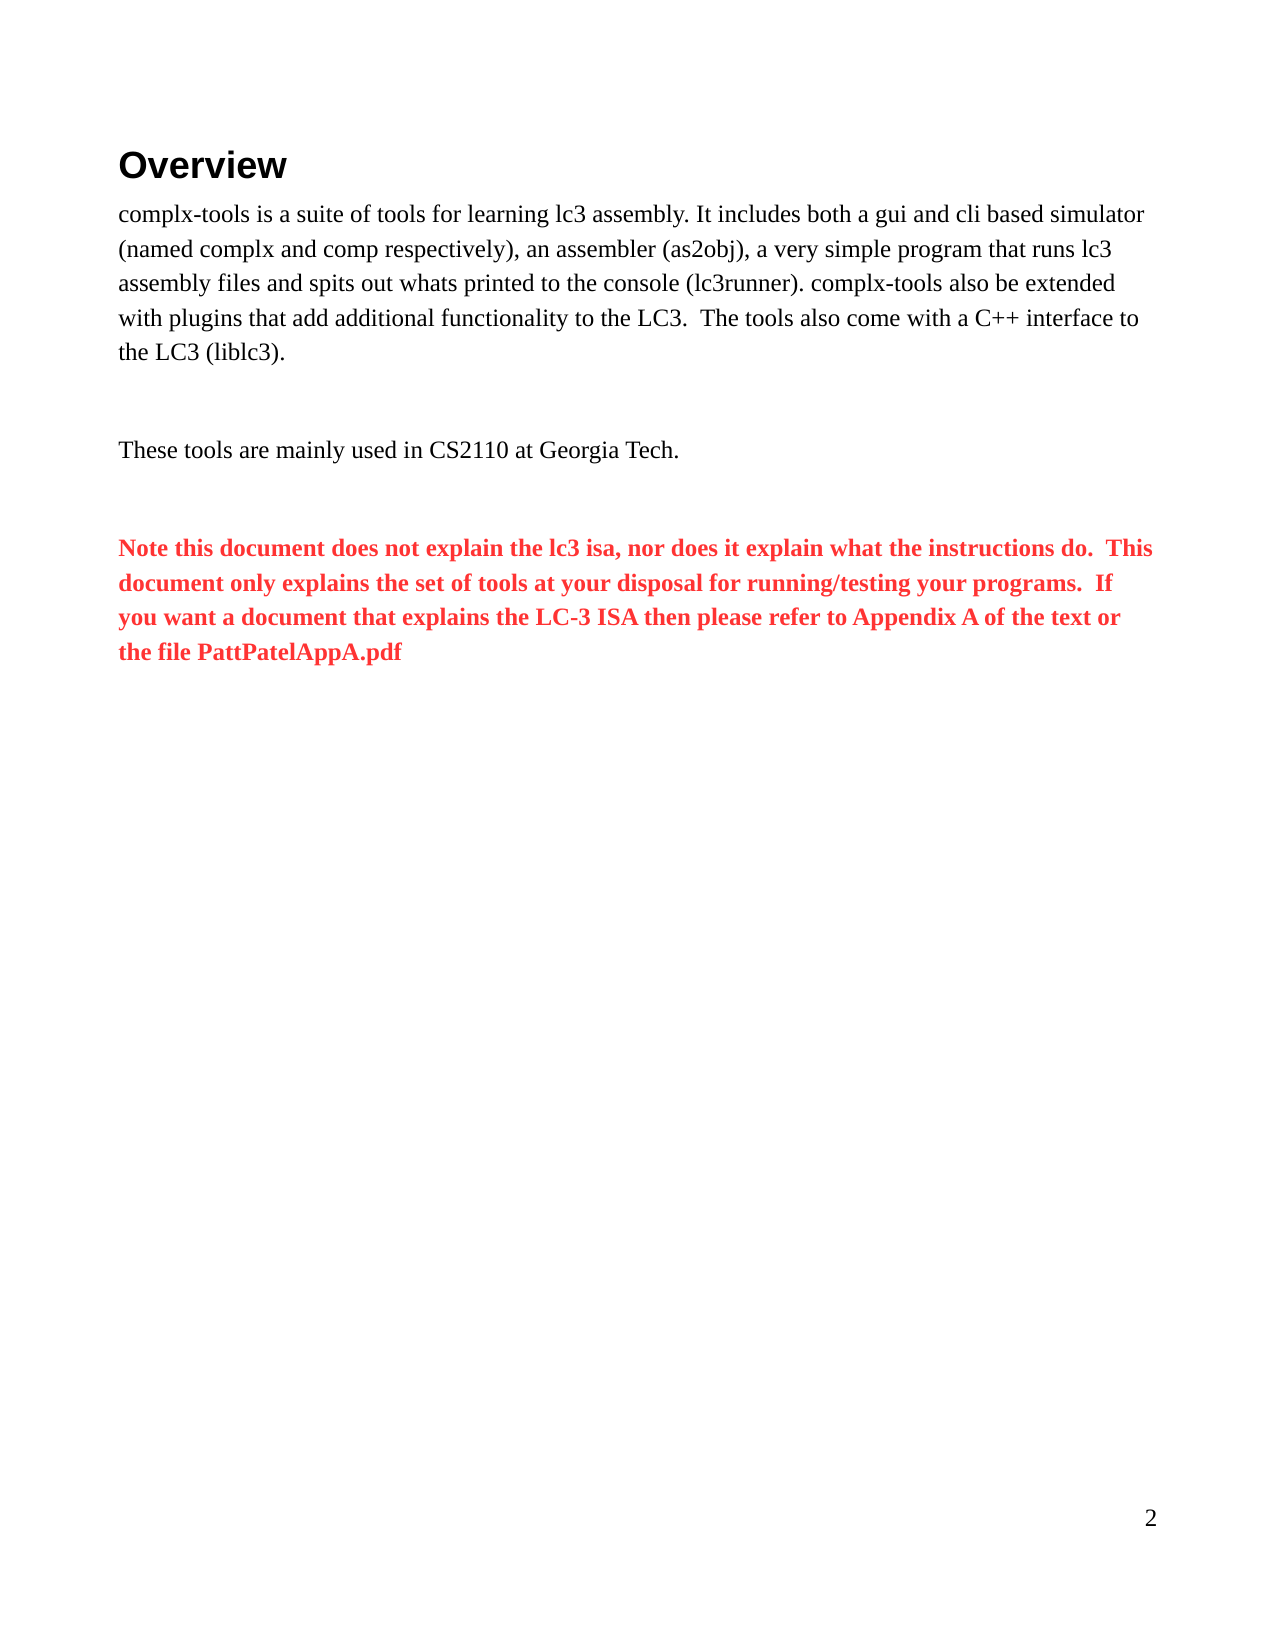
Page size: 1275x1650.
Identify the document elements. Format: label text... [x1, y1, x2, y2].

subtitle Overview [118, 143, 1157, 187]
text complx-tools is a suite of tools for learning lc3 assembly. It includes both a gui and cli based simulator (named complx and comp respectively), an assembler (as2obj), a very simple program that runs lc3 assembly files and spits out whats printed to the console (lc3runner). complx-tools also be extended with plugins that add additional functionality to the LC3. The tools also come with a C++ interface to the LC3 (liblc3). [118, 199, 1157, 366]
text These tools are mainly used in CS2110 at Georgia Tech. [118, 435, 1157, 464]
text Note this document does not explain the lc3 isa, nor does it explain what the instructions do. This document only explains the set of tools at your disposal for running/testing your programs. If you want a document that explains the LC-3 ISA then please refer to Appendix A of the text or the file PattPatelAppA.pdf [118, 533, 1157, 666]
